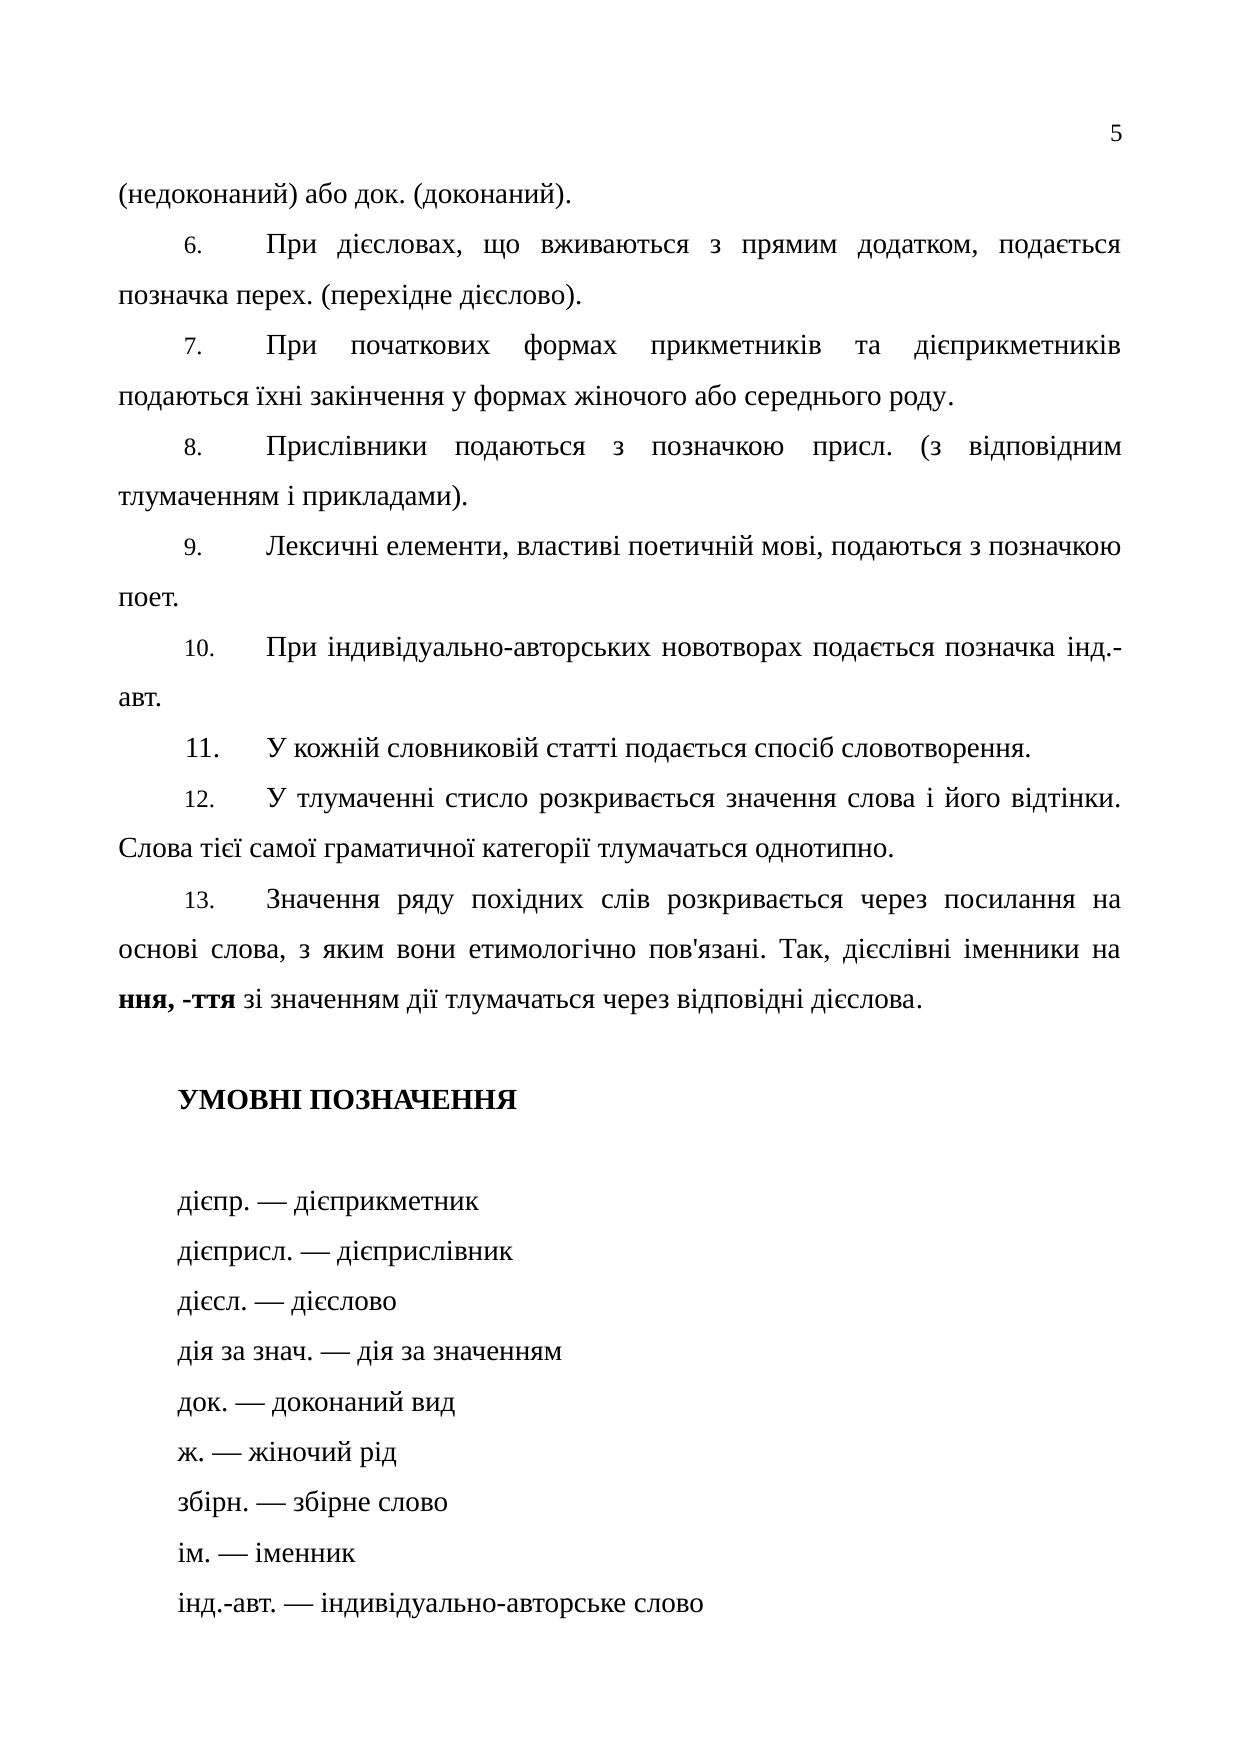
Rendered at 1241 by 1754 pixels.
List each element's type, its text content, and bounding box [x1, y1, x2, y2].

subtitle Значення ряду похідних слів розкривається через посилання на основі слова, з яким вони етимологічно пов'язані. Так, дієслівні іменники на ння, -ття зі значенням дії тлумачаться через відповідні дієслова. [118, 881, 1122, 1015]
subtitle У кожній словниковій статті подається спосіб словотворення. [118, 730, 1122, 763]
subtitle дія за знач. — дія за значенням [118, 1333, 1122, 1367]
subtitle дієприсл. — дієприслівник [118, 1233, 1122, 1266]
subtitle збірн. — збірне слово [118, 1484, 1122, 1518]
subtitle При дієсловах, що вживаються з прямим додатком, подається позначка перех. (перехідне дієслово). [118, 227, 1122, 311]
subtitle У тлумаченні стисло розкривається значення слова і його відтінки. Слова тієї самої граматичної категорії тлумачаться однотипно. [118, 780, 1122, 864]
subtitle ім. — іменник [118, 1535, 1122, 1568]
subtitle (недоконаний) або док. (доконаний). [118, 176, 1122, 210]
subtitle Лексичні елементи, властиві поетичній мові, подаються з позначкою поет. [118, 528, 1122, 612]
subtitle ж. — жіночий рід [118, 1434, 1122, 1468]
subtitle При індивідуально-авторських новотворах подається позначка інд.-авт. [118, 629, 1122, 713]
subtitle При початкових формах прикметників та дієприкметників подаються їхні закінчення у формах жіночого або середнього роду. [118, 327, 1122, 411]
subtitle дієпр. — дієприкметник [118, 1183, 1122, 1216]
subtitle УМОВНІ ПОЗНАЧЕННЯ [118, 1082, 1122, 1116]
subtitle дієсл. — дієслово [118, 1283, 1122, 1317]
subtitle Прислівники подаються з позначкою присл. (з відповідним тлумаченням і прикладами). [118, 428, 1122, 512]
subtitle інд.-авт. — індивідуально-авторське слово [118, 1585, 1122, 1619]
subtitle док. — доконаний вид [118, 1384, 1122, 1417]
